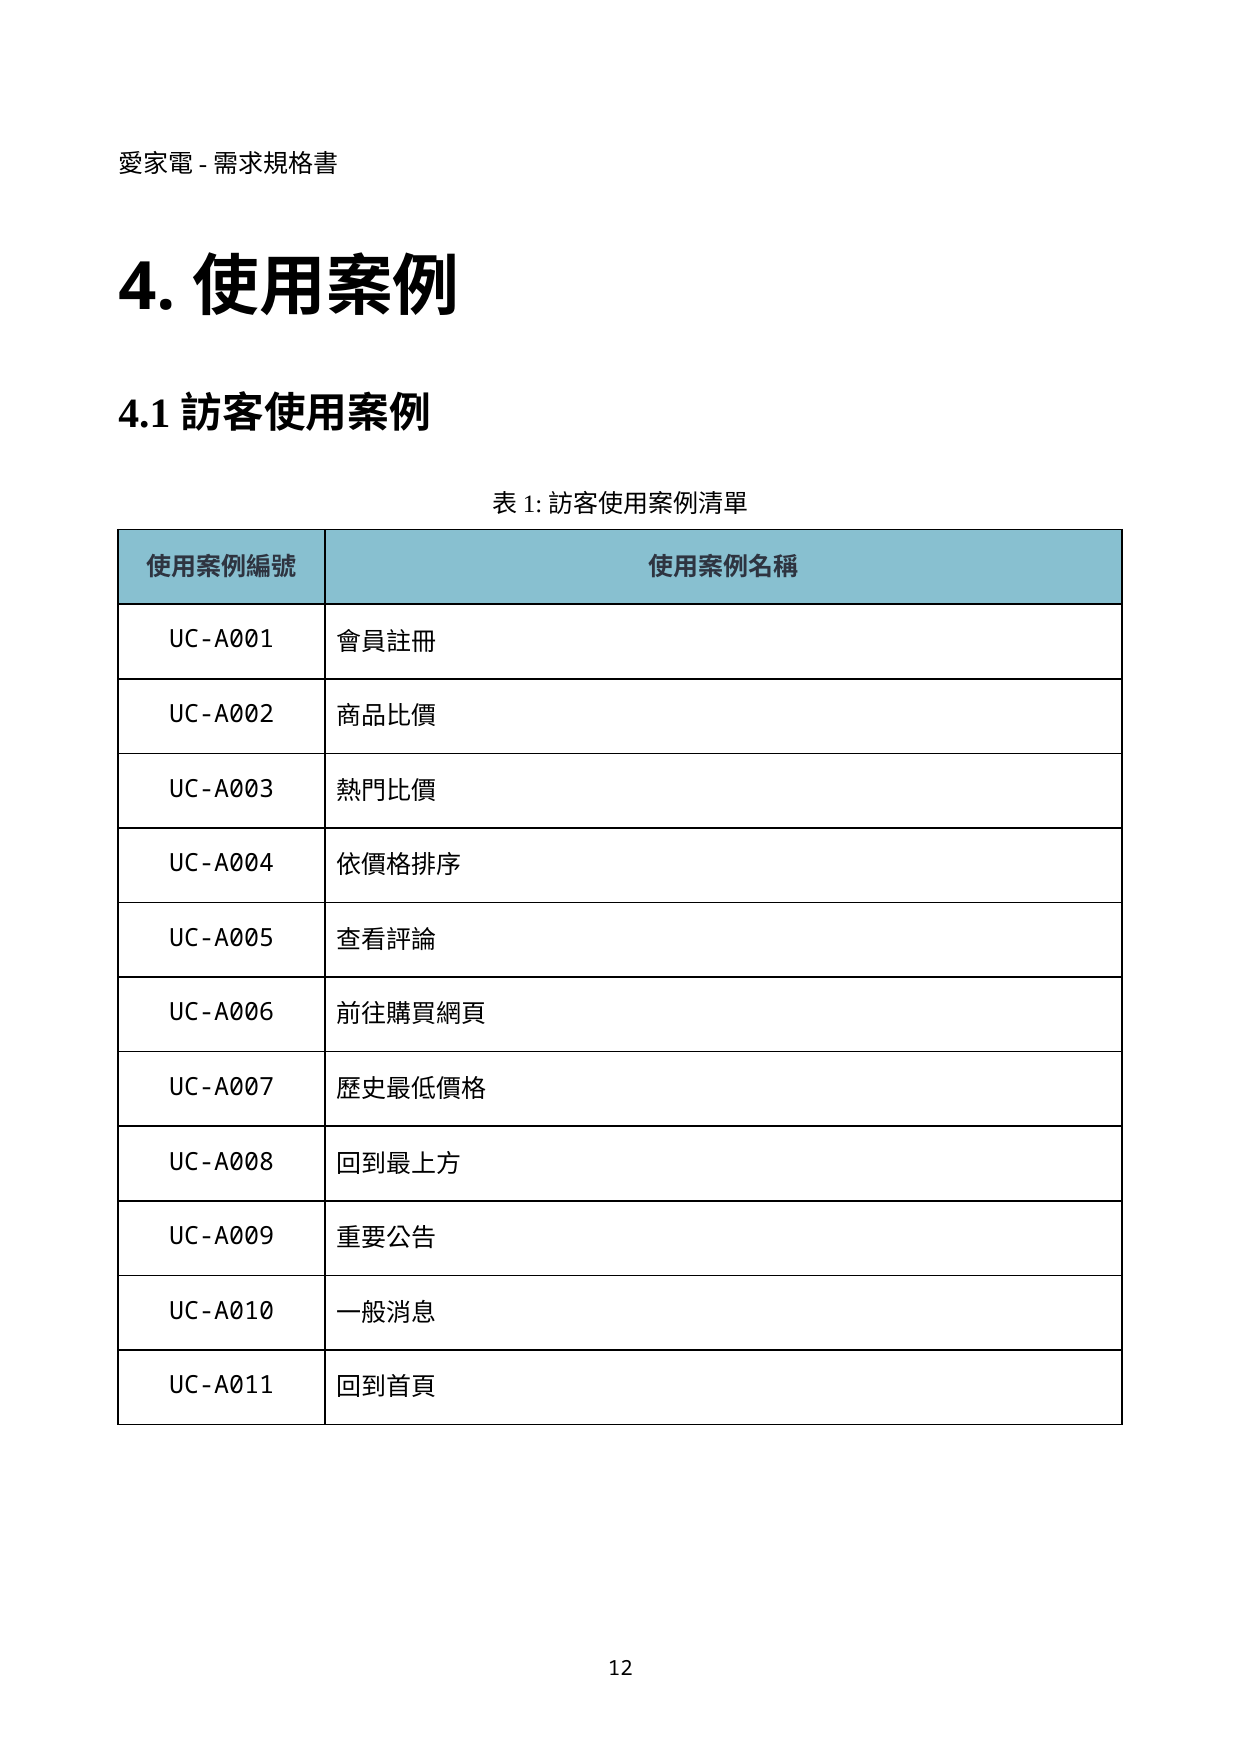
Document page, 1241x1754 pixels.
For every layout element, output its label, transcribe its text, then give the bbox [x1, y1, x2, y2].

table_cell UC-A003 [119, 754, 324, 827]
subtitle 4.1 訪客使用案例 [118, 379, 1122, 439]
table_cell 熱門比價 [326, 754, 1121, 827]
table_cell UC-A006 [119, 978, 324, 1051]
table_cell 回到首頁 [326, 1351, 1121, 1424]
table_cell UC-A002 [119, 680, 324, 752]
table_cell 商品比價 [326, 680, 1121, 752]
table_cell 回到最上方 [326, 1127, 1121, 1200]
table_cell UC-A007 [119, 1052, 324, 1125]
table_cell 依價格排序 [326, 829, 1121, 902]
table_cell UC-A005 [119, 903, 324, 976]
table_header 使用案例名稱 [326, 530, 1121, 603]
table_header 使用案例編號 [119, 530, 324, 603]
table_cell 歷史最低價格 [326, 1052, 1121, 1125]
table_cell UC-A001 [119, 605, 324, 678]
table_cell UC-A009 [119, 1202, 324, 1274]
table_cell 重要公告 [326, 1202, 1121, 1274]
table_cell UC-A011 [119, 1351, 324, 1424]
table_cell UC-A004 [119, 829, 324, 902]
table_cell 查看評論 [326, 903, 1121, 976]
table_cell UC-A010 [119, 1276, 324, 1349]
text 表 1: 訪客使用案例清單 [118, 484, 1122, 520]
table_cell UC-A008 [119, 1127, 324, 1200]
subtitle 4. 使用案例 [118, 232, 1122, 329]
table_cell 會員註冊 [326, 605, 1121, 678]
table_cell 前往購買網頁 [326, 978, 1121, 1051]
table_cell 一般消息 [326, 1276, 1121, 1349]
